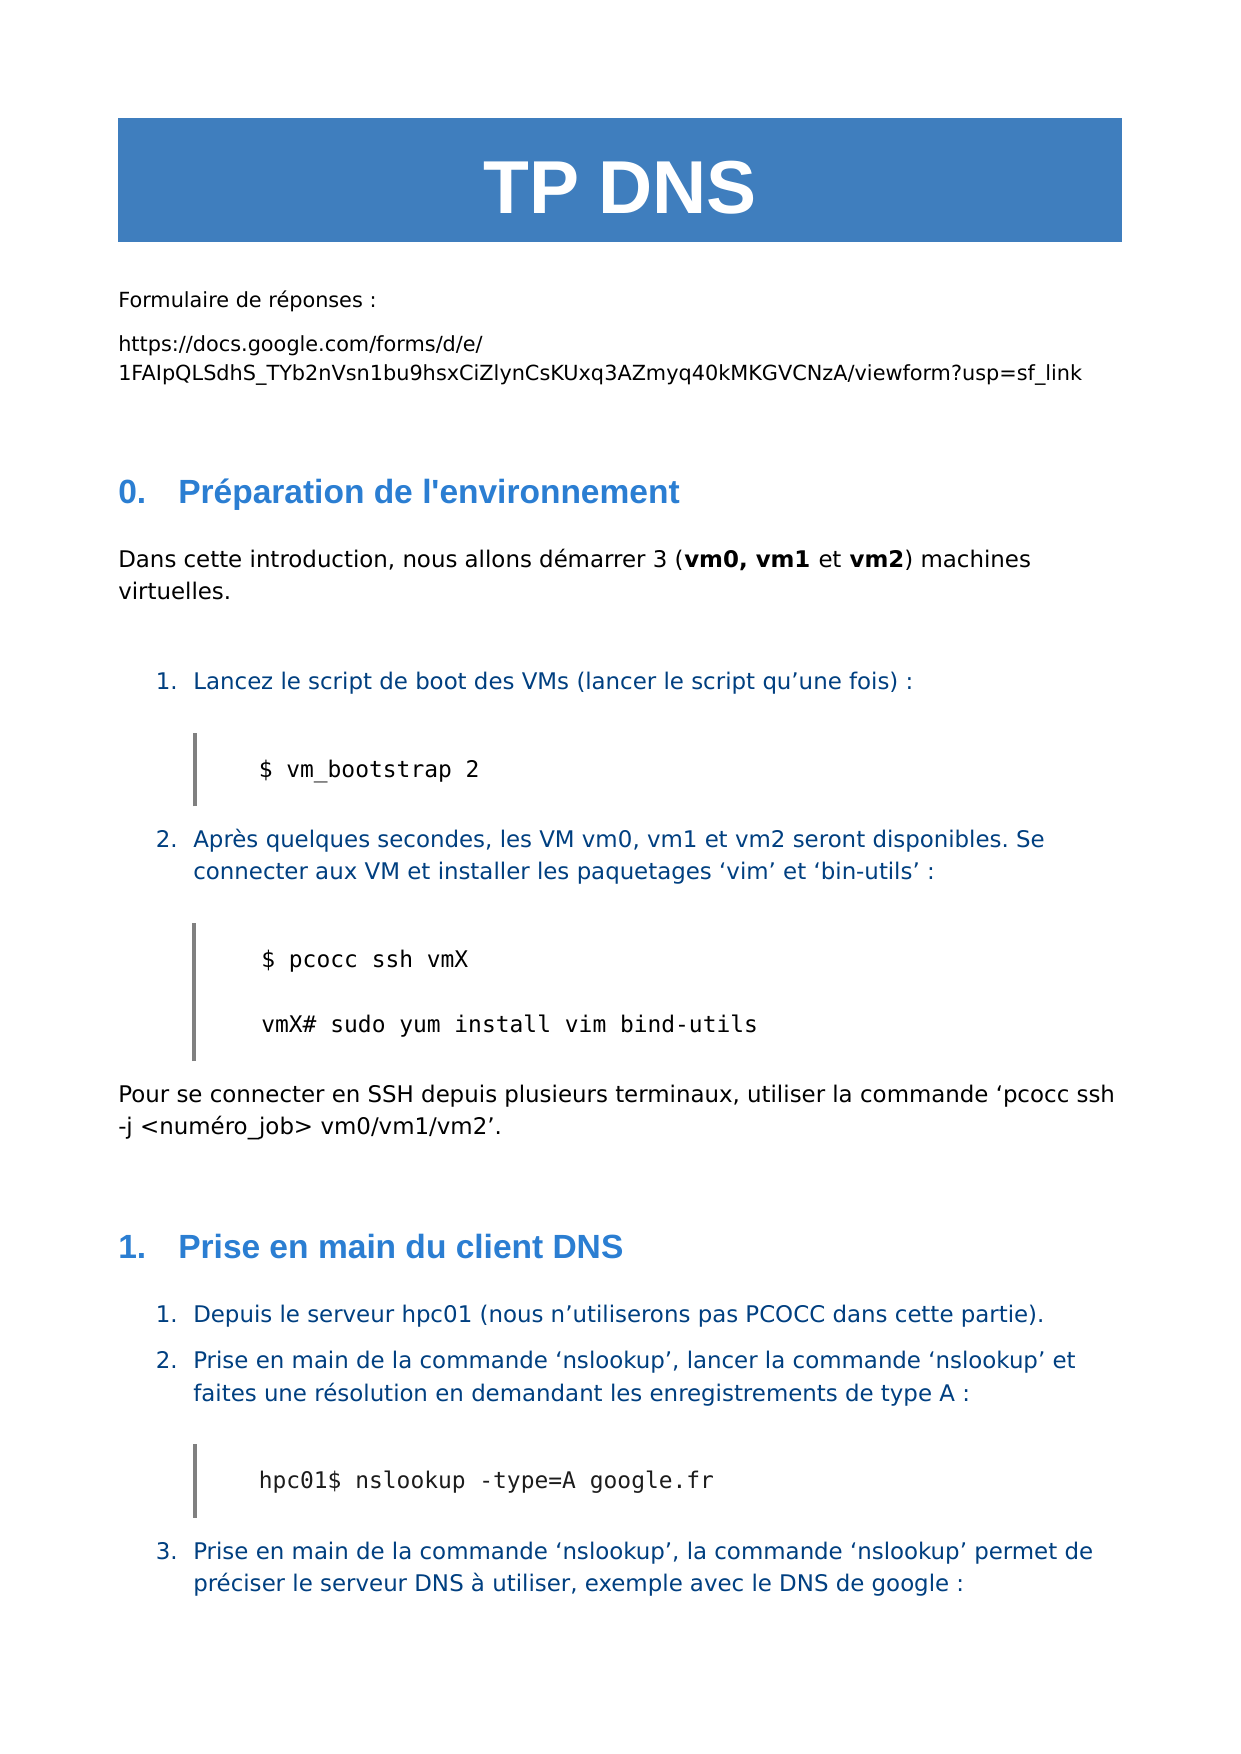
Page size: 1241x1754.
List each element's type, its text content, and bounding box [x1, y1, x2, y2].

text vmX# sudo yum install vim bind-utils [196, 987, 1122, 1061]
text https://docs.google.com/forms/d/e/1FAIpQLSdhS_TYb2nVsn1bu9hsxCiZlynCsKUxq3AZmyq40kMKGVCNzA/viewform?usp=sf_link [118, 332, 1122, 385]
text Formulaire de réponses : [118, 288, 1122, 313]
text Pour se connecter en SSH depuis plusieurs terminaux, utiliser la commande ‘pcocc ssh -j <numéro_job> vm0/vm1/vm2’. [118, 1081, 1122, 1140]
list Après quelques secondes, les VM vm0, vm1 et vm2 seront disponibles. Se connecter aux VM et installer les paquetages ‘vim’ et ‘bin-utils’ : [156, 827, 1122, 885]
subtitle Prise en main du client DNS [118, 1227, 1122, 1266]
text Dans cette introduction, nous allons démarrer 3 (vm0, vm1 et vm2) machines virtuelles. [118, 546, 1122, 605]
table_header TP DNS [118, 118, 1122, 242]
text $ pcocc ssh vmX [196, 923, 1122, 973]
subtitle Préparation de l'environnement [118, 472, 1122, 511]
list Lancez le script de boot des VMs (lancer le script qu’une fois) : [156, 668, 1122, 695]
list hpc01$ nslookup -type=A google.fr [197, 1444, 1122, 1518]
list Depuis le serveur hpc01 (nous n’utiliserons pas PCOCC dans cette partie). [156, 1301, 1122, 1328]
list Prise en main de la commande ‘nslookup’, la commande ‘nslookup’ permet de préciser le serveur DNS à utiliser, exemple avec le DNS de google : [156, 1538, 1122, 1597]
list $ vm_bootstrap 2 [193, 732, 1122, 806]
list Prise en main de la commande ‘nslookup’, lancer la commande ‘nslookup’ et faites une résolution en demandant les enregistrements de type A : [156, 1348, 1122, 1406]
